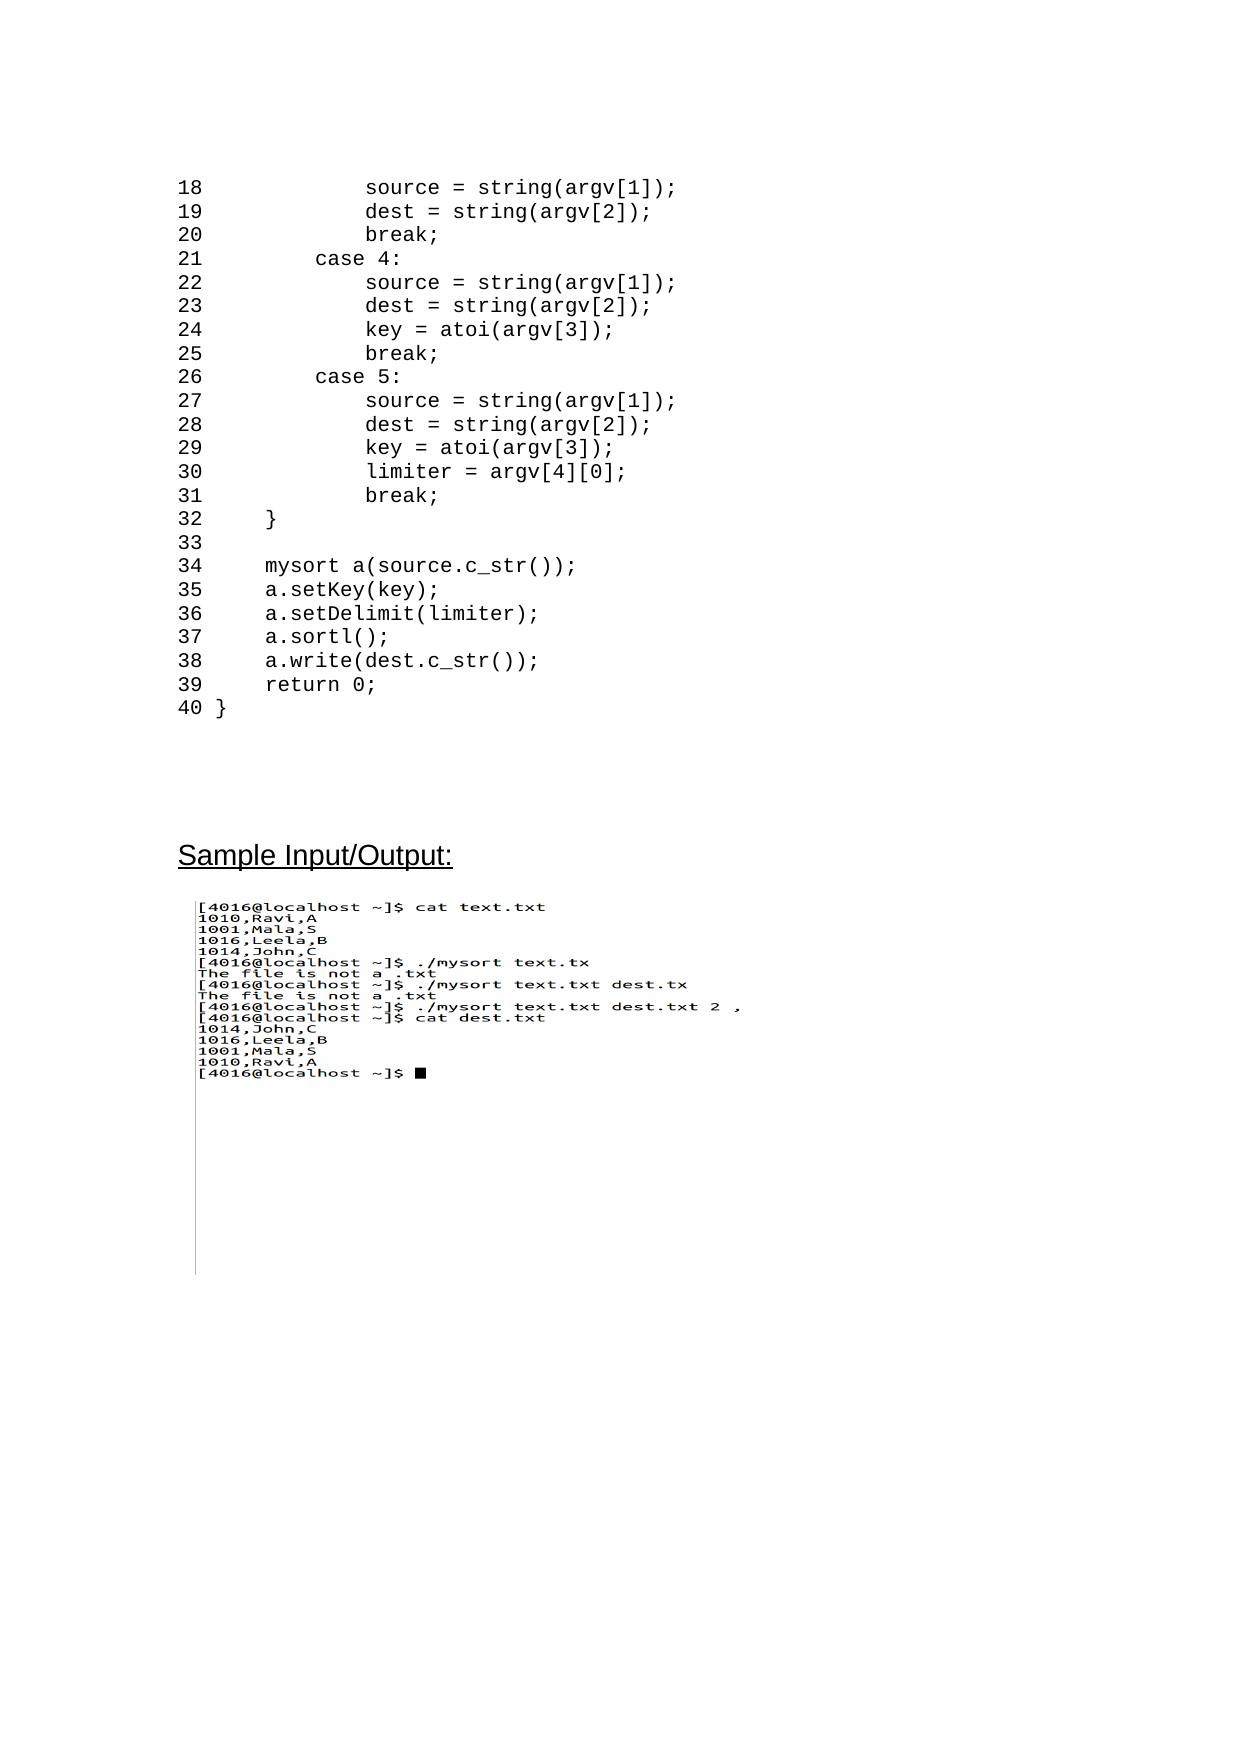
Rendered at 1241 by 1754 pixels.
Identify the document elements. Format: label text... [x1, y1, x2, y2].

text 39 return 0; [177, 674, 1122, 697]
subtitle Sample Input/Output: [177, 838, 1122, 872]
text 33 [177, 532, 1122, 556]
text 31 break; [177, 484, 1122, 508]
text 20 break; [177, 224, 1122, 248]
text 28 dest = string(argv[2]); [177, 414, 1122, 437]
text 18 source = string(argv[1]); [177, 177, 1122, 201]
text 35 a.setKey(key); [177, 579, 1122, 603]
text 30 limiter = argv[4][0]; [177, 461, 1122, 484]
text 23 dest = string(argv[2]); [177, 295, 1122, 319]
text 34 mysort a(source.c_str()); [177, 556, 1122, 579]
text 25 break; [177, 343, 1122, 366]
text 32 } [177, 508, 1122, 532]
text 40 } [177, 697, 1122, 721]
text 19 dest = string(argv[2]); [177, 201, 1122, 224]
text 38 a.write(dest.c_str()); [177, 650, 1122, 674]
text 29 key = atoi(argv[3]); [177, 437, 1122, 461]
text 22 source = string(argv[1]); [177, 272, 1122, 295]
text 27 source = string(argv[1]); [177, 390, 1122, 414]
text 37 a.sortl(); [177, 626, 1122, 650]
text 26 case 5: [177, 366, 1122, 390]
text 36 a.setDelimit(limiter); [177, 603, 1122, 626]
text 24 key = atoi(argv[3]); [177, 319, 1122, 343]
text 21 case 4: [177, 248, 1122, 272]
